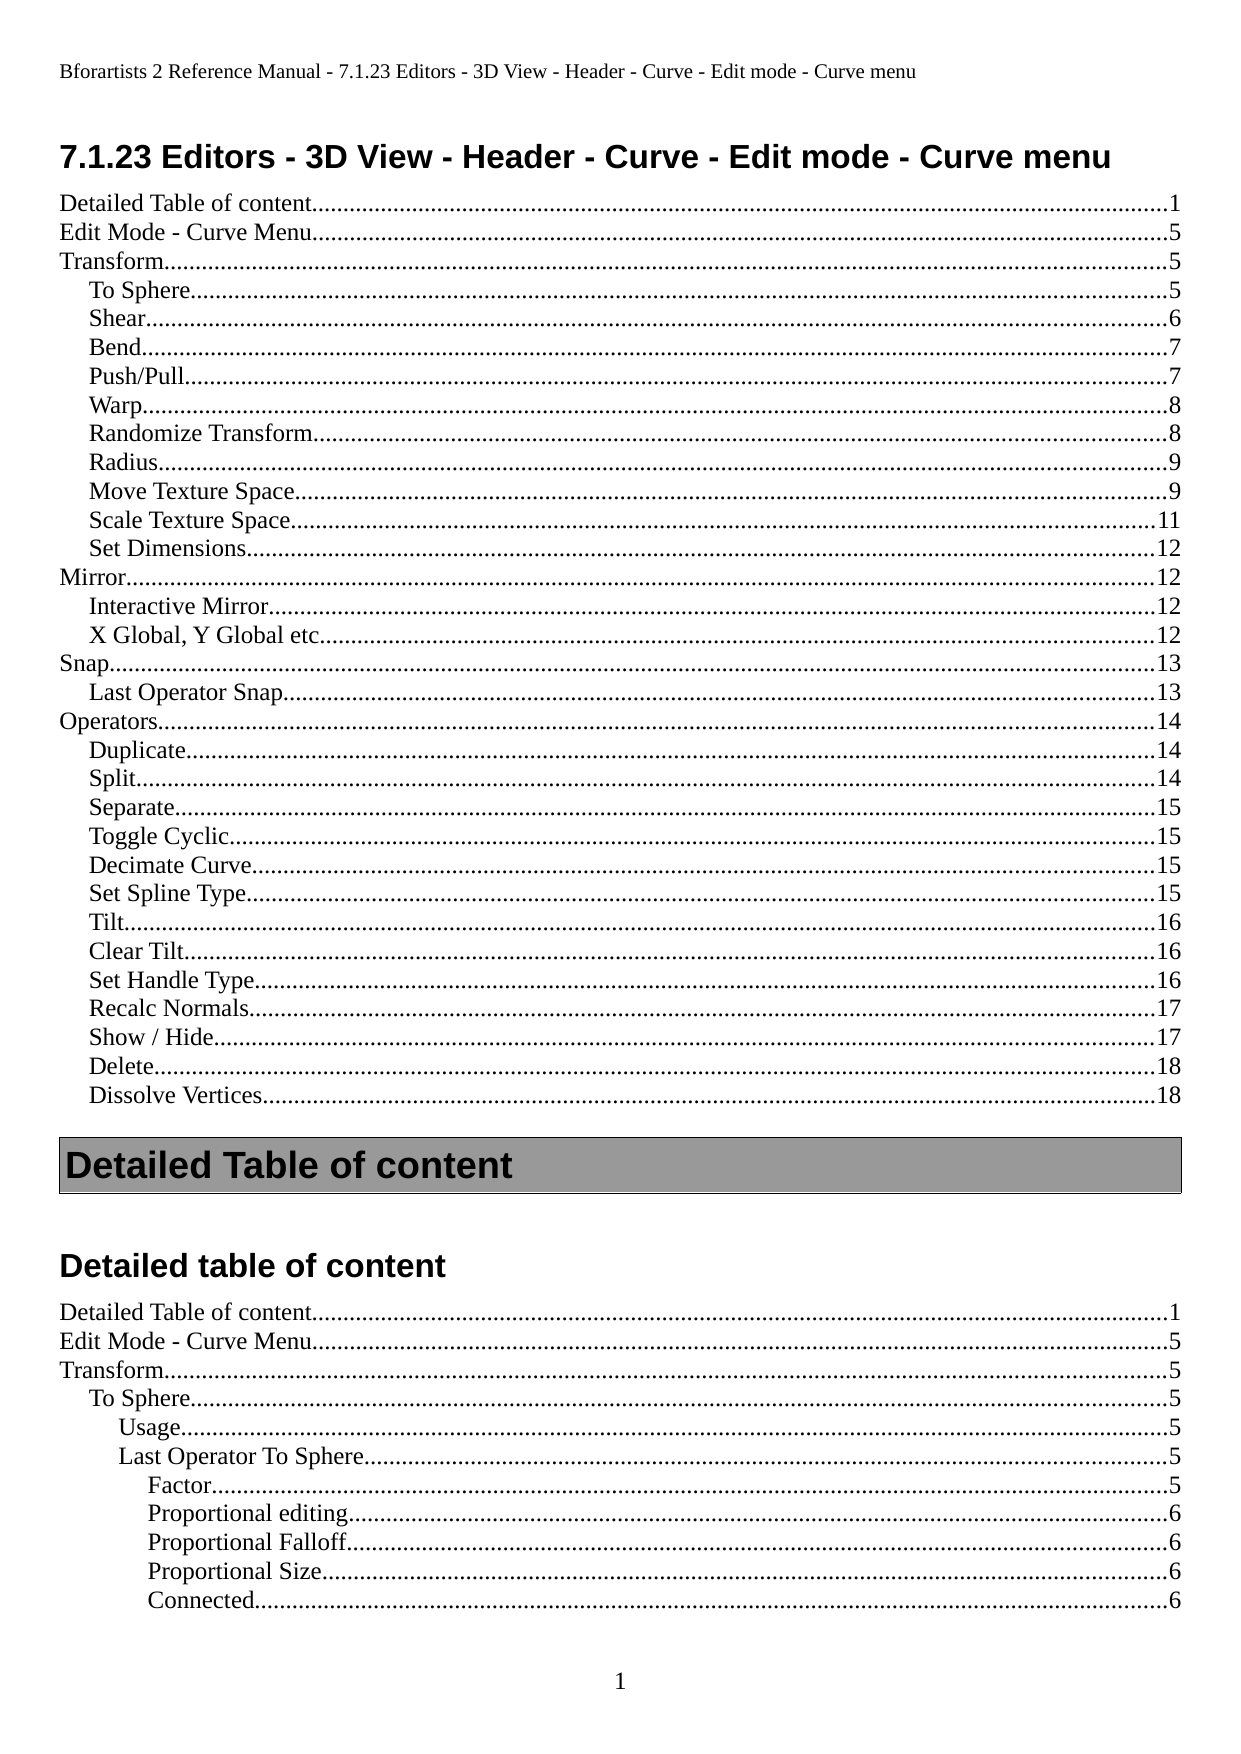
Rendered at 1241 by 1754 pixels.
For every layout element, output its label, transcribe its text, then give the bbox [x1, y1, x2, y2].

text Shear 6 [88, 303, 1181, 332]
text Bend 7 [88, 332, 1181, 361]
text Radius 9 [88, 447, 1181, 476]
text Randomize Transform 8 [88, 418, 1181, 447]
text Dissolve Vertices 18 [88, 1080, 1181, 1108]
text Show / Hide 17 [88, 1022, 1181, 1051]
text Proportional editing 6 [147, 1498, 1181, 1527]
text Proportional Size 6 [147, 1556, 1181, 1585]
text Tilt 16 [88, 907, 1181, 936]
text Clear Tilt 16 [88, 936, 1181, 965]
text Snap 13 [59, 648, 1181, 677]
text Detailed Table of content 1 [59, 188, 1181, 217]
text Last Operator To Sphere 5 [118, 1441, 1181, 1470]
text Warp 8 [88, 390, 1181, 418]
text Set Dimensions 12 [88, 533, 1181, 562]
text Last Operator Snap 13 [88, 677, 1181, 706]
text Toggle Cyclic 15 [88, 821, 1181, 850]
text Recalc Normals 17 [88, 993, 1181, 1022]
text Scale Texture Space 11 [88, 505, 1181, 533]
subtitle 7.1.23 Editors - 3D View - Header - Curve - Edit mode - Curve menu [59, 138, 1181, 176]
text Operators 14 [59, 706, 1181, 735]
text Connected 6 [147, 1585, 1181, 1613]
text Usage 5 [118, 1412, 1181, 1441]
text X Global, Y Global etc. 12 [88, 620, 1181, 648]
text Detailed Table of content 1 [59, 1297, 1181, 1326]
text Decimate Curve 15 [88, 850, 1181, 878]
text Interactive Mirror 12 [88, 591, 1181, 620]
text To Sphere 5 [88, 1383, 1181, 1412]
text Factor 5 [147, 1470, 1181, 1498]
text Set Spline Type 15 [88, 878, 1181, 907]
text Move Texture Space 9 [88, 476, 1181, 505]
text Push/Pull 7 [88, 361, 1181, 390]
text To Sphere 5 [88, 275, 1181, 303]
text Proportional Falloff 6 [147, 1527, 1181, 1556]
subtitle Detailed table of content [59, 1246, 1181, 1285]
text Separate 15 [88, 792, 1181, 821]
text Transform 5 [59, 1355, 1181, 1383]
text Split 14 [88, 763, 1181, 792]
text Transform 5 [59, 246, 1181, 275]
text Mirror 12 [59, 562, 1181, 591]
text Edit Mode - Curve Menu 5 [59, 217, 1181, 246]
text Duplicate 14 [88, 735, 1181, 763]
text Delete 18 [88, 1051, 1181, 1080]
text Edit Mode - Curve Menu 5 [59, 1326, 1181, 1355]
table_header Detailed Table of content [60, 1138, 1181, 1192]
text Set Handle Type 16 [88, 965, 1181, 993]
